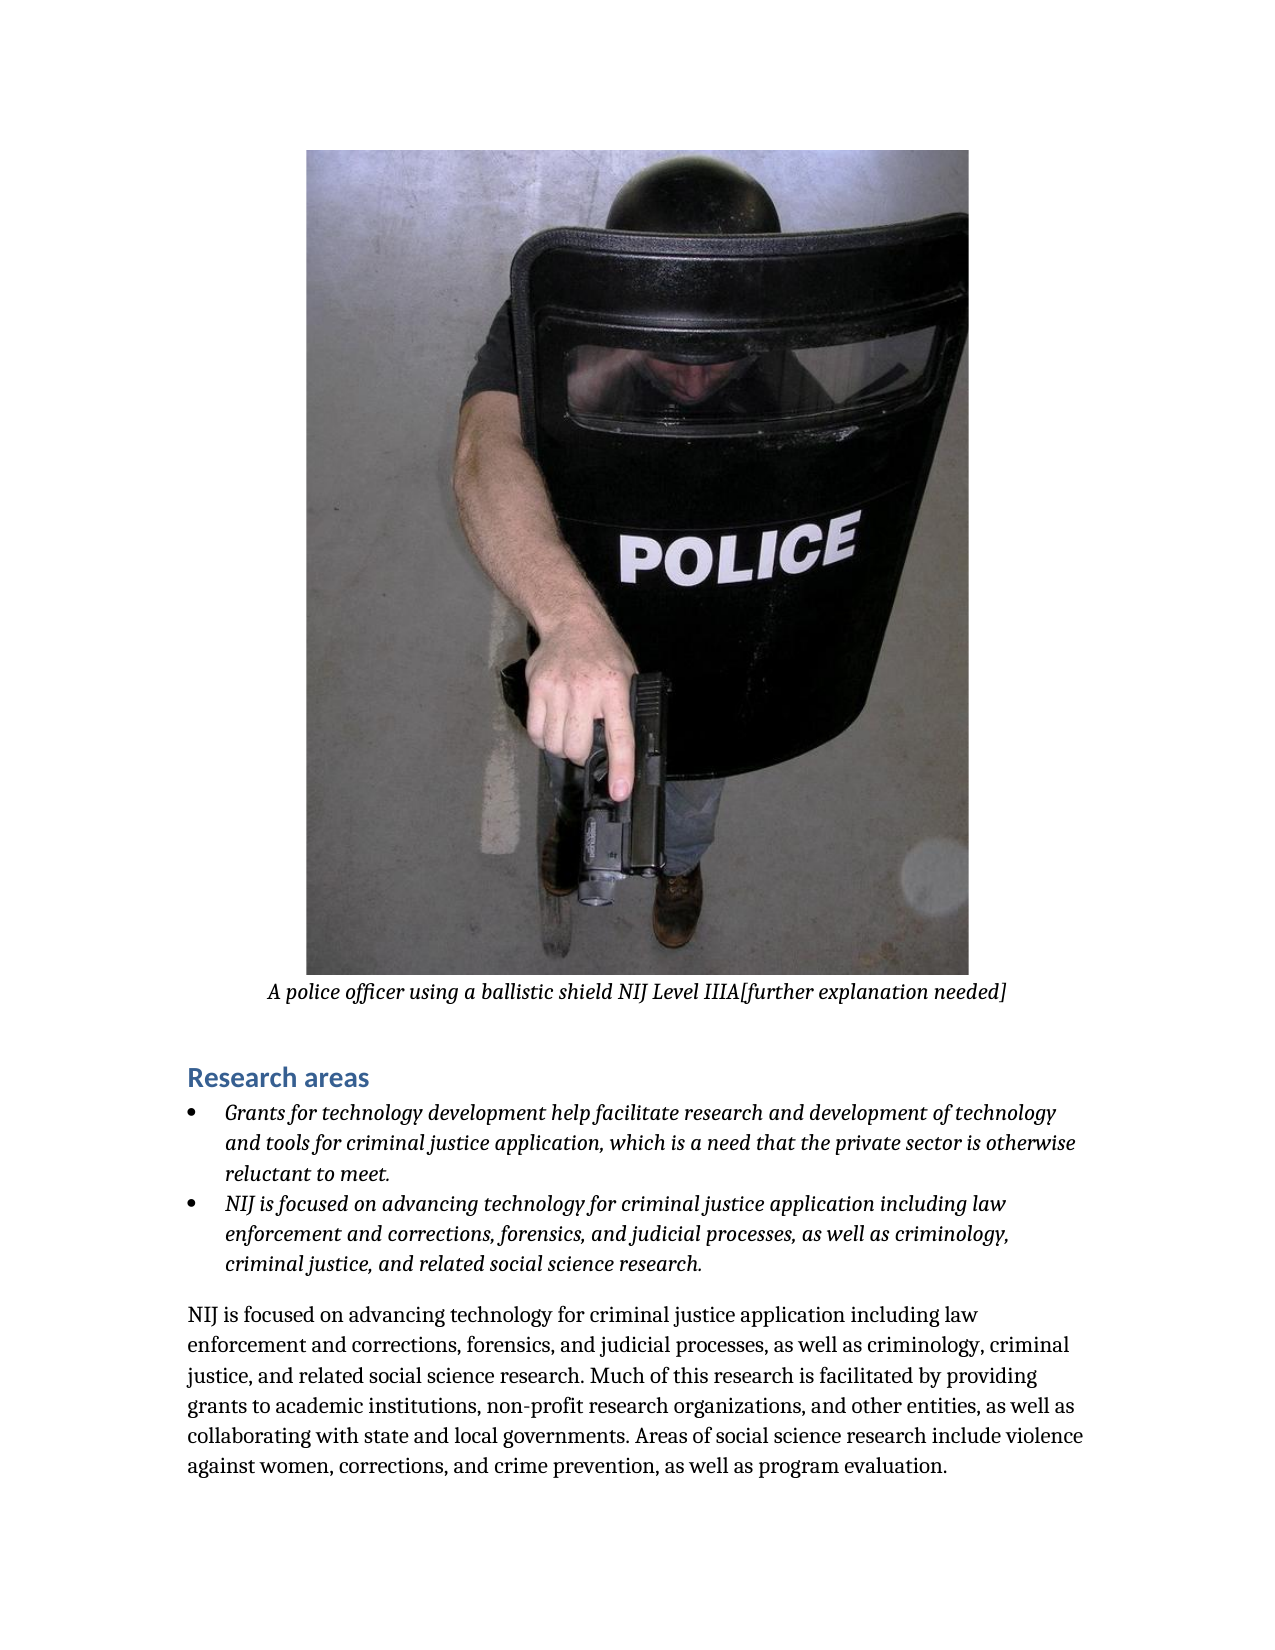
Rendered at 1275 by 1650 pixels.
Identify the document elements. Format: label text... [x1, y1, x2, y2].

list NIJ is focused on advancing technology for criminal justice application including law enforcement and corrections, forensics, and judicial processes, as well as criminology, criminal justice, and related social science research. [187, 1191, 1087, 1277]
subtitle Research areas [187, 1059, 1087, 1095]
list Grants for technology development help facilitate research and development of technology and tools for criminal justice application, which is a need that the private sector is otherwise reluctant to meet. [187, 1100, 1087, 1187]
picture [306, 150, 969, 975]
text NIJ is focused on advancing technology for criminal justice application including law enforcement and corrections, forensics, and judicial processes, as well as criminology, criminal justice, and related social science research. Much of this research is facilitated by providing grants to academic institutions, non-profit research organizations, and other entities, as well as collaborating with state and local governments. Areas of social science research include violence against women, corrections, and crime prevention, as well as program evaluation. [187, 1302, 1087, 1479]
text A police officer using a ballistic shield NIJ Level IIIA[further explanation needed] [187, 150, 1087, 1005]
